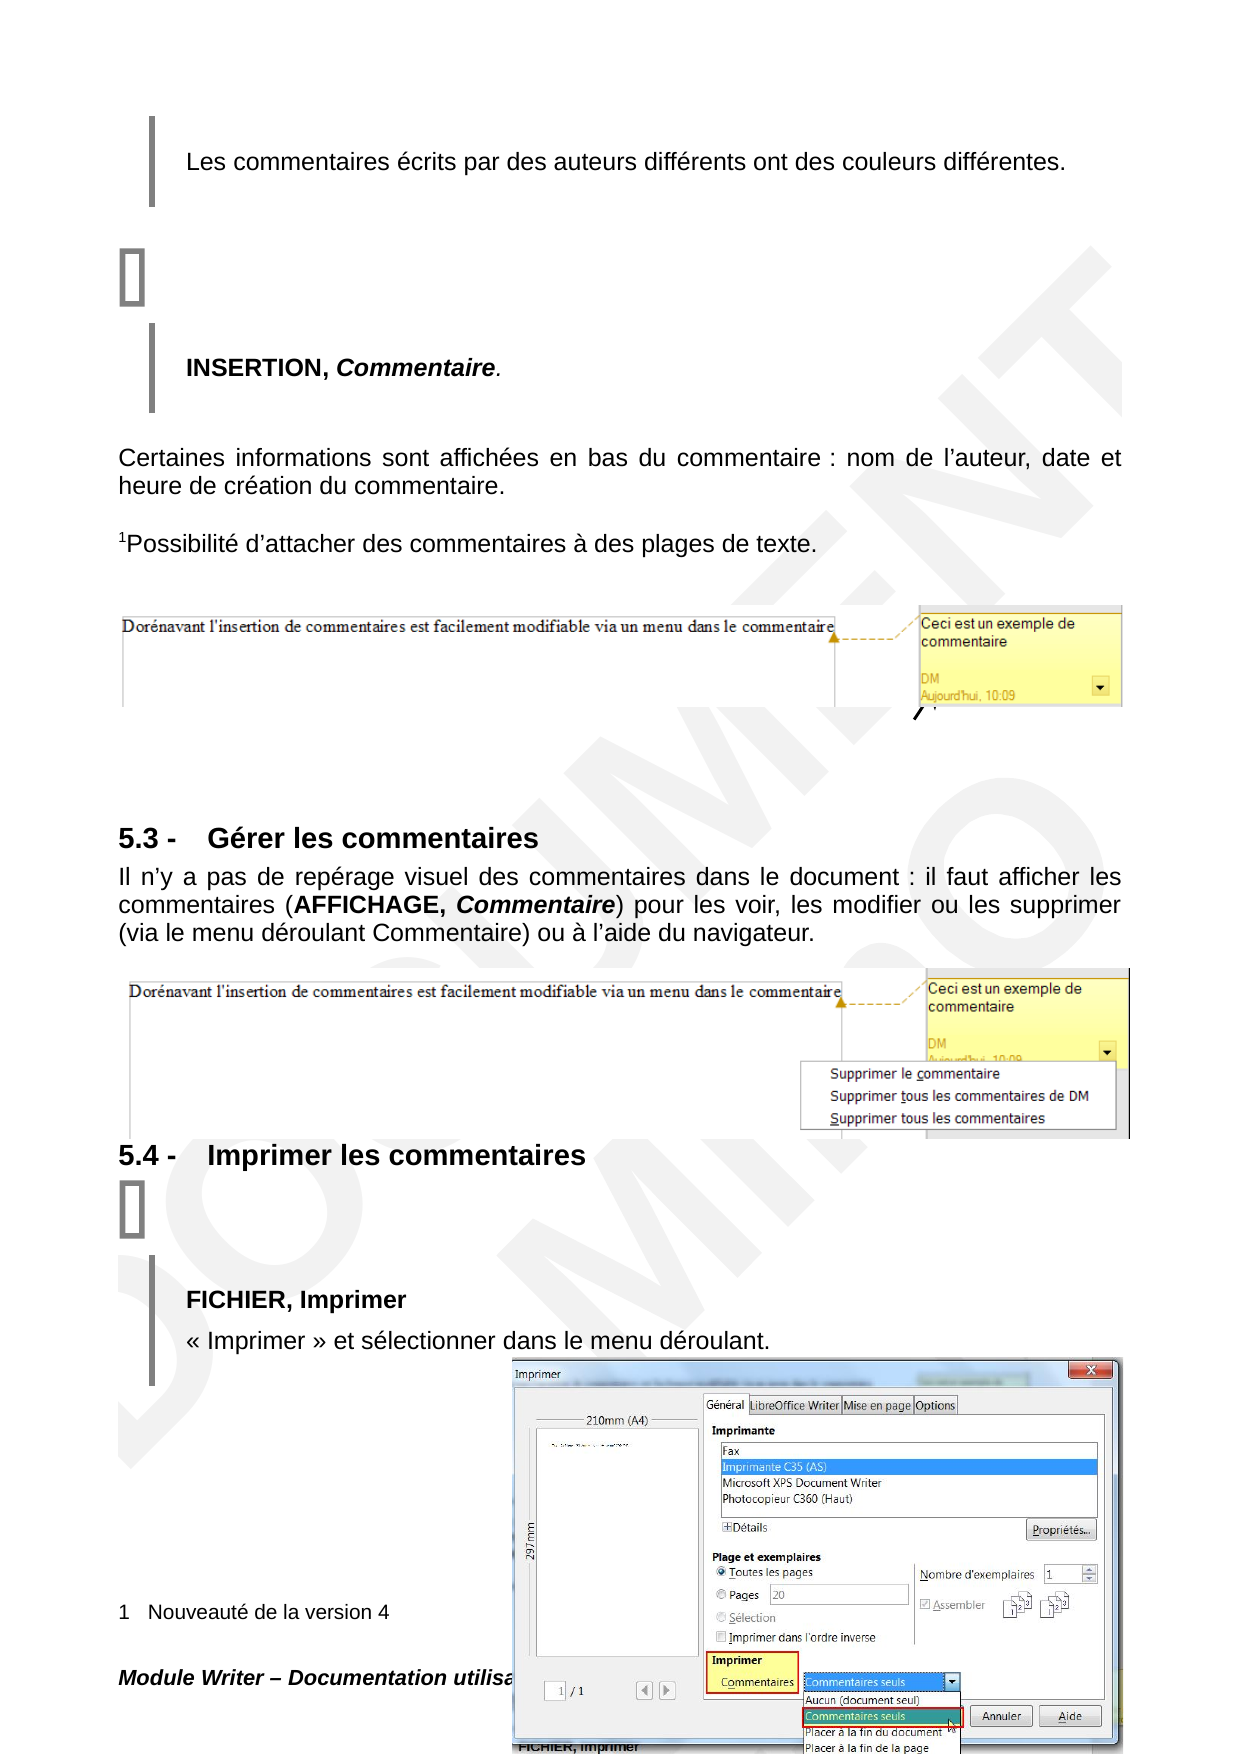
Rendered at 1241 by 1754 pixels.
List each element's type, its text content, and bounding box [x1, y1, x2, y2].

picture [118, 605, 1123, 707]
text Certaines informations sont affichées en bas du commentaire : nom de l’auteur, date et heure de création du commentaire. [118, 443, 1122, 499]
picture [512, 1357, 1124, 1754]
text 8 [118, 247, 1122, 323]
text FICHIER, Imprimer [155, 1255, 1122, 1296]
text « Imprimer » et sélectionner dans le menu déroulant. [155, 1296, 1122, 1386]
picture [125, 968, 1130, 1139]
subtitle Gérer les commentaires [118, 822, 1122, 855]
text Il n’y a pas de repérage visuel des commentaires dans le document : il faut afficher les commentaires (AFFICHAGE, Commentaire) pour les voir, les modifier ou les supprimer (via le menu déroulant Commentaire) ou à l’aide du navigateur. [118, 863, 1122, 947]
text Nouveauté de la version 4 [118, 1601, 512, 1624]
text Possibilité d’attacher des commentaires à des plages de texte. [118, 529, 1122, 557]
text 8 [118, 1179, 1122, 1255]
subtitle Imprimer les commentaires [118, 976, 1122, 1171]
text Les commentaires écrits par des auteurs différents ont des couleurs différentes. [155, 116, 1122, 207]
text INSERTION, Commentaire. [155, 323, 1122, 413]
